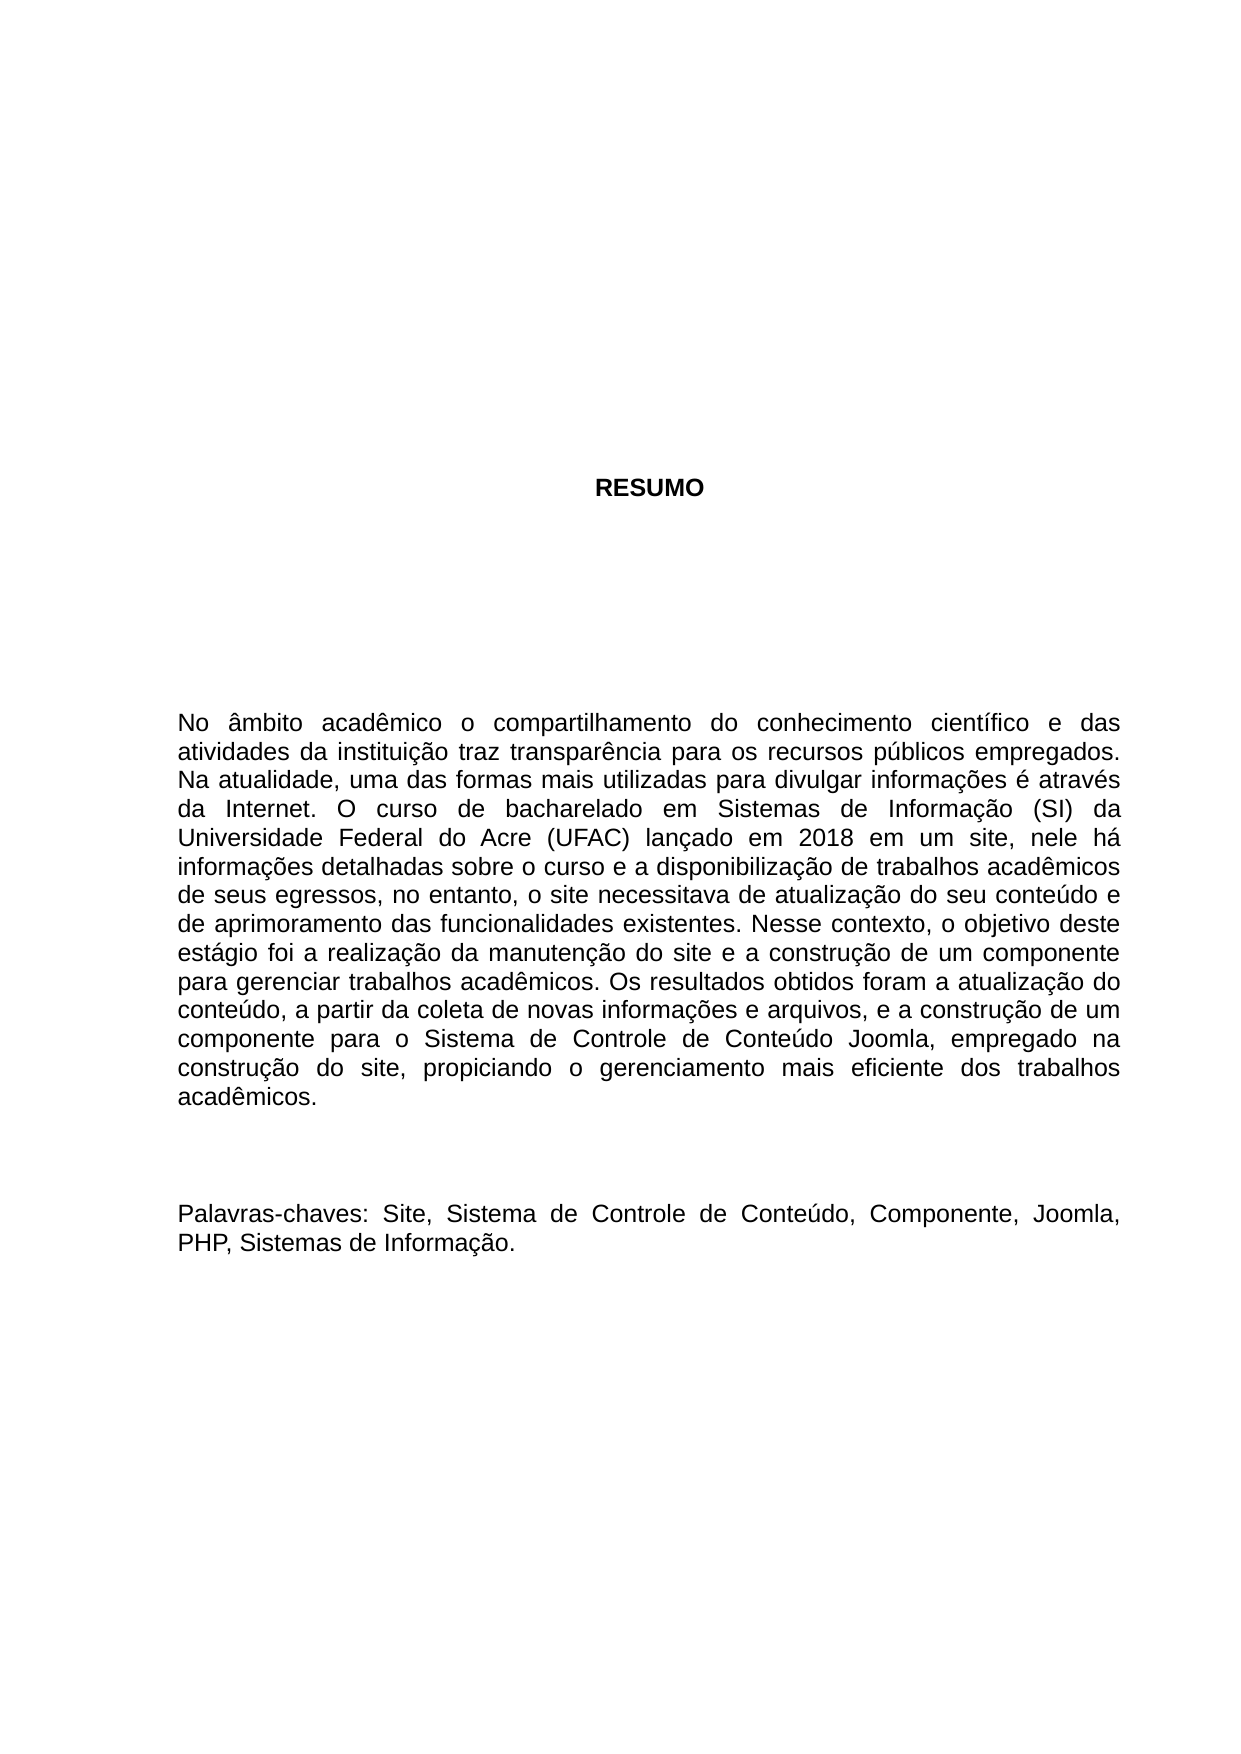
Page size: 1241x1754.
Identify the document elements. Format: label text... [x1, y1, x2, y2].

text Palavras-chaves: Site, Sistema de Controle de Conteúdo, Componente, Joomla, PHP, Sistemas de Informação. [177, 1199, 1122, 1256]
text Resumo [177, 472, 1122, 501]
text No âmbito acadêmico o compartilhamento do conhecimento científico e das atividades da instituição traz transparência para os recursos públicos empregados. Na atualidade, uma das formas mais utilizadas para divulgar informações é através da Internet. O curso de bacharelado em Sistemas de Informação (SI) da Universidade Federal do Acre (UFAC) lançado em 2018 em um site, nele há informações detalhadas sobre o curso e a disponibilização de trabalhos acadêmicos de seus egressos, no entanto, o site necessitava de atualização do seu conteúdo e de aprimoramento das funcionalidades existentes. Nesse contexto, o objetivo deste estágio foi a realização da manutenção do site e a construção de um componente para gerenciar trabalhos acadêmicos. Os resultados obtidos foram a atualização do conteúdo, a partir da coleta de novas informações e arquivos, e a construção de um componente para o Sistema de Controle de Conteúdo Joomla, empregado na construção do site, propiciando o gerenciamento mais eficiente dos trabalhos acadêmicos. [177, 708, 1122, 1110]
